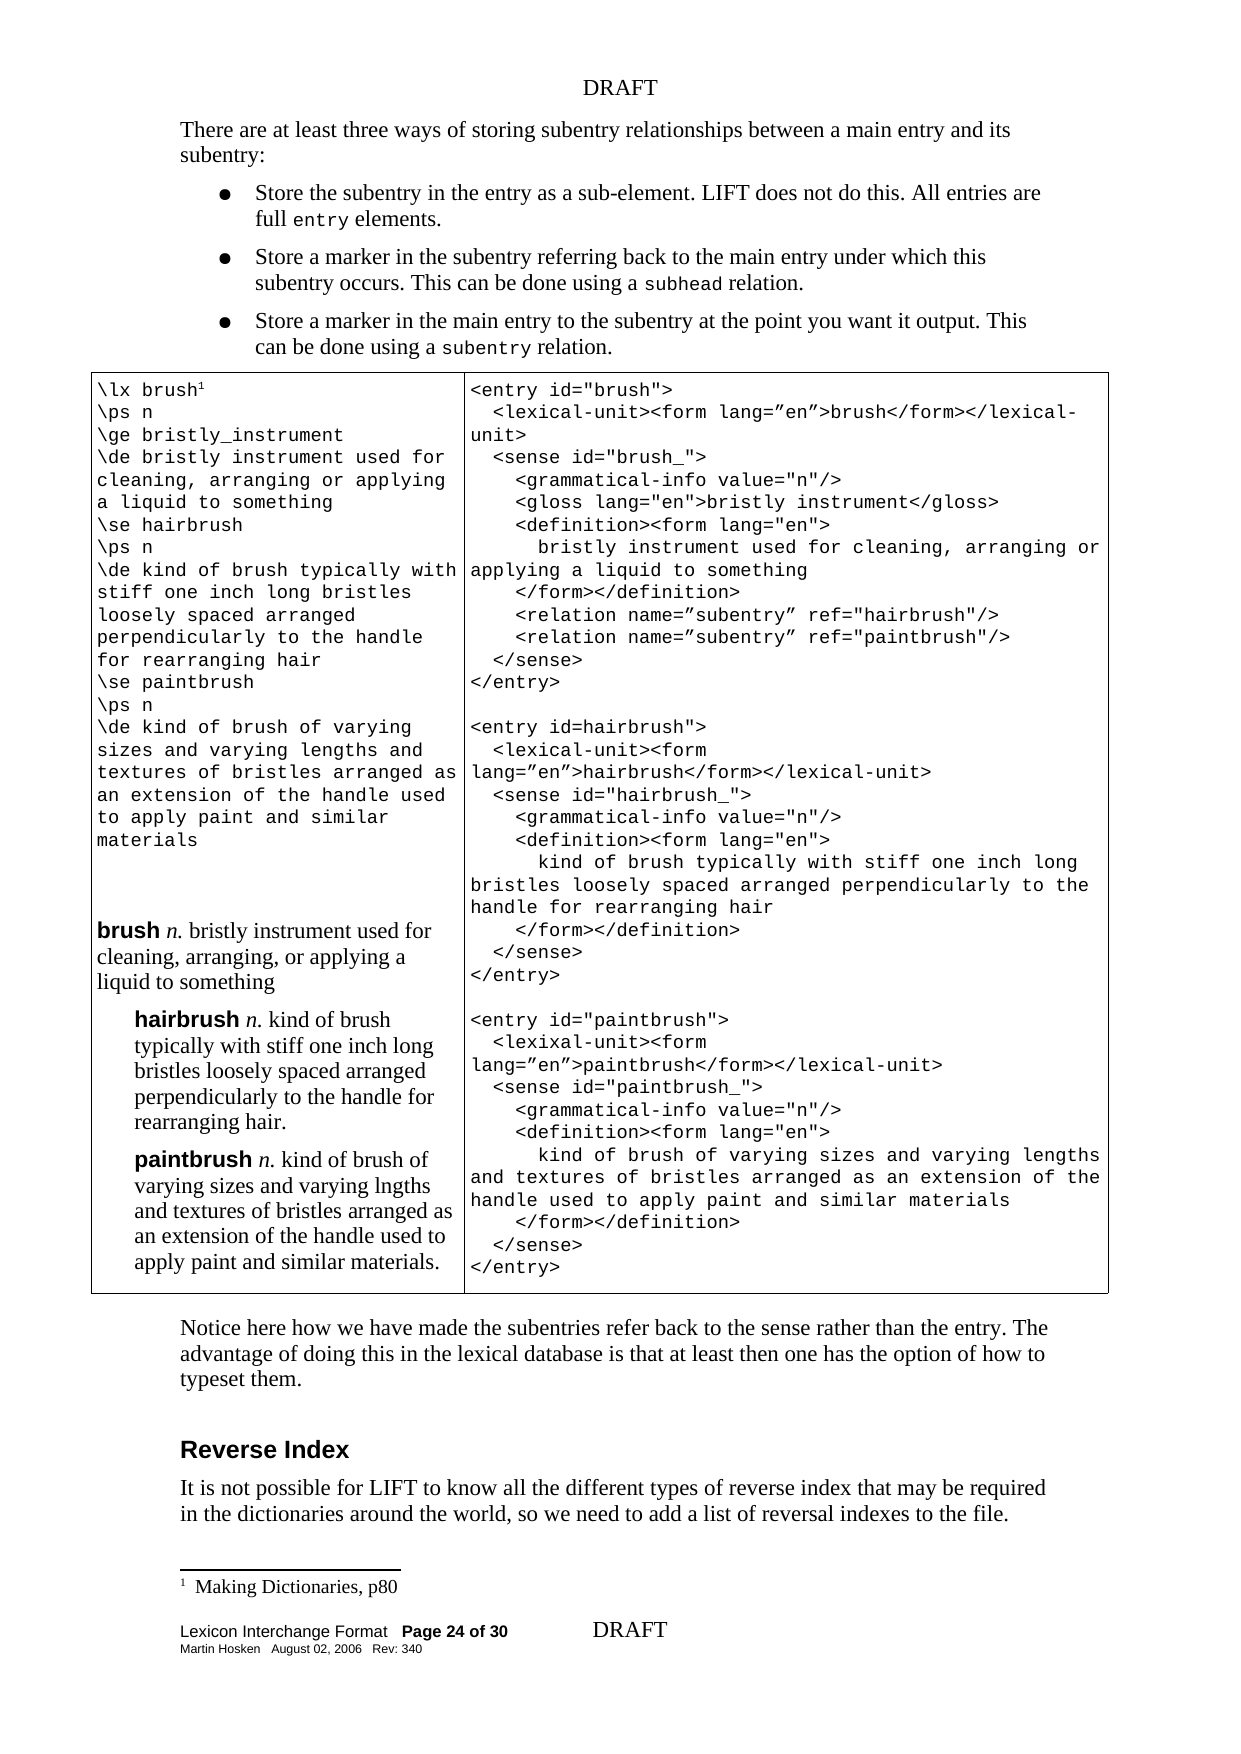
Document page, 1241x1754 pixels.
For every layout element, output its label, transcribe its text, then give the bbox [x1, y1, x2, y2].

list Store a marker in the main entry to the subentry at the point you want it output. This can be done using a subentry relation. [217, 308, 1061, 360]
text Notice here how we have made the subentries refer back to the sense rather than the entry. The advantage of doing this in the lexical database is that at least then one has the option of how to typeset them. [180, 1315, 1061, 1391]
list Store a marker in the subentry referring back to the main entry under which this subentry occurs. This can be done using a subhead relation. [217, 244, 1061, 296]
text There are at least three ways of storing subentry relationships between a main entry and its subentry: [180, 117, 1061, 168]
text It is not possible for LIFT to know all the different types of reverse index that may be required in the dictionaries around the world, so we need to add a list of reversal indexes to the file. [180, 1475, 1061, 1526]
table_header \lx brush \ps n \ge bristly_instrument \de bristly instrument used for cleaning, arranging or applying a liquid to something \se hairbrush \ps n \de kind of brush typically with stiff one inch long bristles loosely spaced arranged perpendicularly to the handle for rearranging hair \se paintbrush \ps n \de kind of brush of varying sizes and varying lengths and textures of bristles arranged as an extension of the handle used to apply paint and similar materials brush n. bristly instrument used for cleaning, arranging, or applying a liquid to something hairbrush n. kind of brush typically with stiff one inch long bristles loosely spaced arranged perpendicularly to the handle for rearranging hair. paintbrush n. kind of brush of varying sizes and varying lngths and textures of bristles arranged as an extension of the handle used to apply paint and similar materials. [92, 373, 464, 1293]
list Store the subentry in the entry as a sub-element. LIFT does not do this. All entries are full entry elements. [217, 180, 1061, 232]
table_header <entry id="brush"> <lexical-unit><form lang=”en”>brush</form></lexical-unit> <sense id="brush_"> <grammatical-info value="n"/> <gloss lang="en">bristly instrument</gloss> <definition><form lang="en"> bristly instrument used for cleaning, arranging or applying a liquid to something </form></definition> <relation name=”subentry” ref="hairbrush"/> <relation name=”subentry” ref="paintbrush"/> </sense> </entry> <entry id=hairbrush"> <lexical-unit><form lang=”en”>hairbrush</form></lexical-unit> <sense id="hairbrush_"> <grammatical-info value="n"/> <definition><form lang="en"> kind of brush typically with stiff one inch long bristles loosely spaced arranged perpendicularly to the handle for rearranging hair </form></definition> </sense> </entry> <entry id="paintbrush"> <lexixal-unit><form lang=”en”>paintbrush</form></lexical-unit> <sense id="paintbrush_"> <grammatical-info value="n"/> <definition><form lang="en"> kind of brush of varying sizes and varying lengths and textures of bristles arranged as an extension of the handle used to apply paint and similar materials </form></definition> </sense> </entry> [465, 373, 1108, 1293]
subtitle Reverse Index [180, 1435, 1061, 1463]
